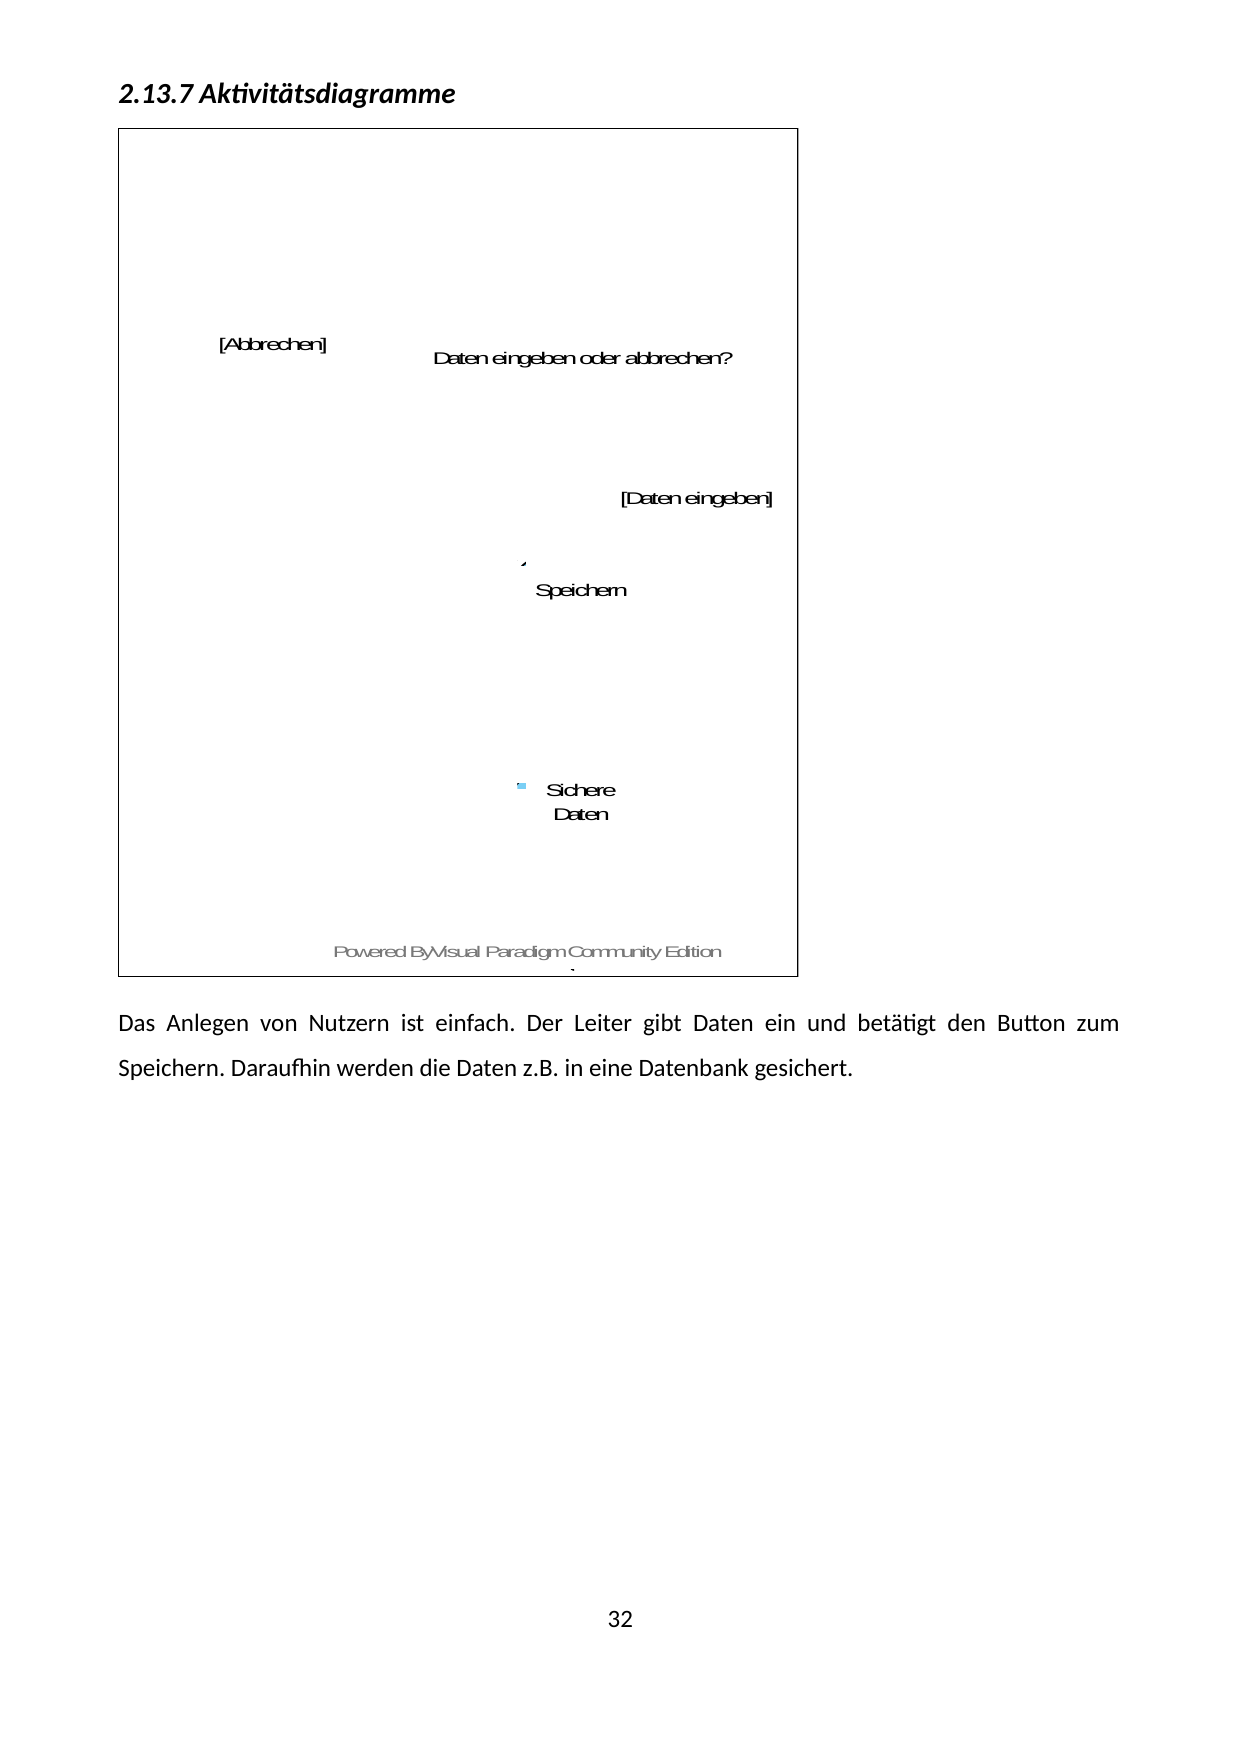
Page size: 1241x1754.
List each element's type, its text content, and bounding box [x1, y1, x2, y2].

subtitle 2.13.7 Aktivitätsdiagramme [118, 75, 1122, 111]
text Das Anlegen von Nutzern ist einfach. Der Leiter gibt Daten ein und betätigt den Button zum Speichern. Daraufhin werden die Daten z.B. in eine Datenbank gesichert. [118, 1007, 1122, 1083]
